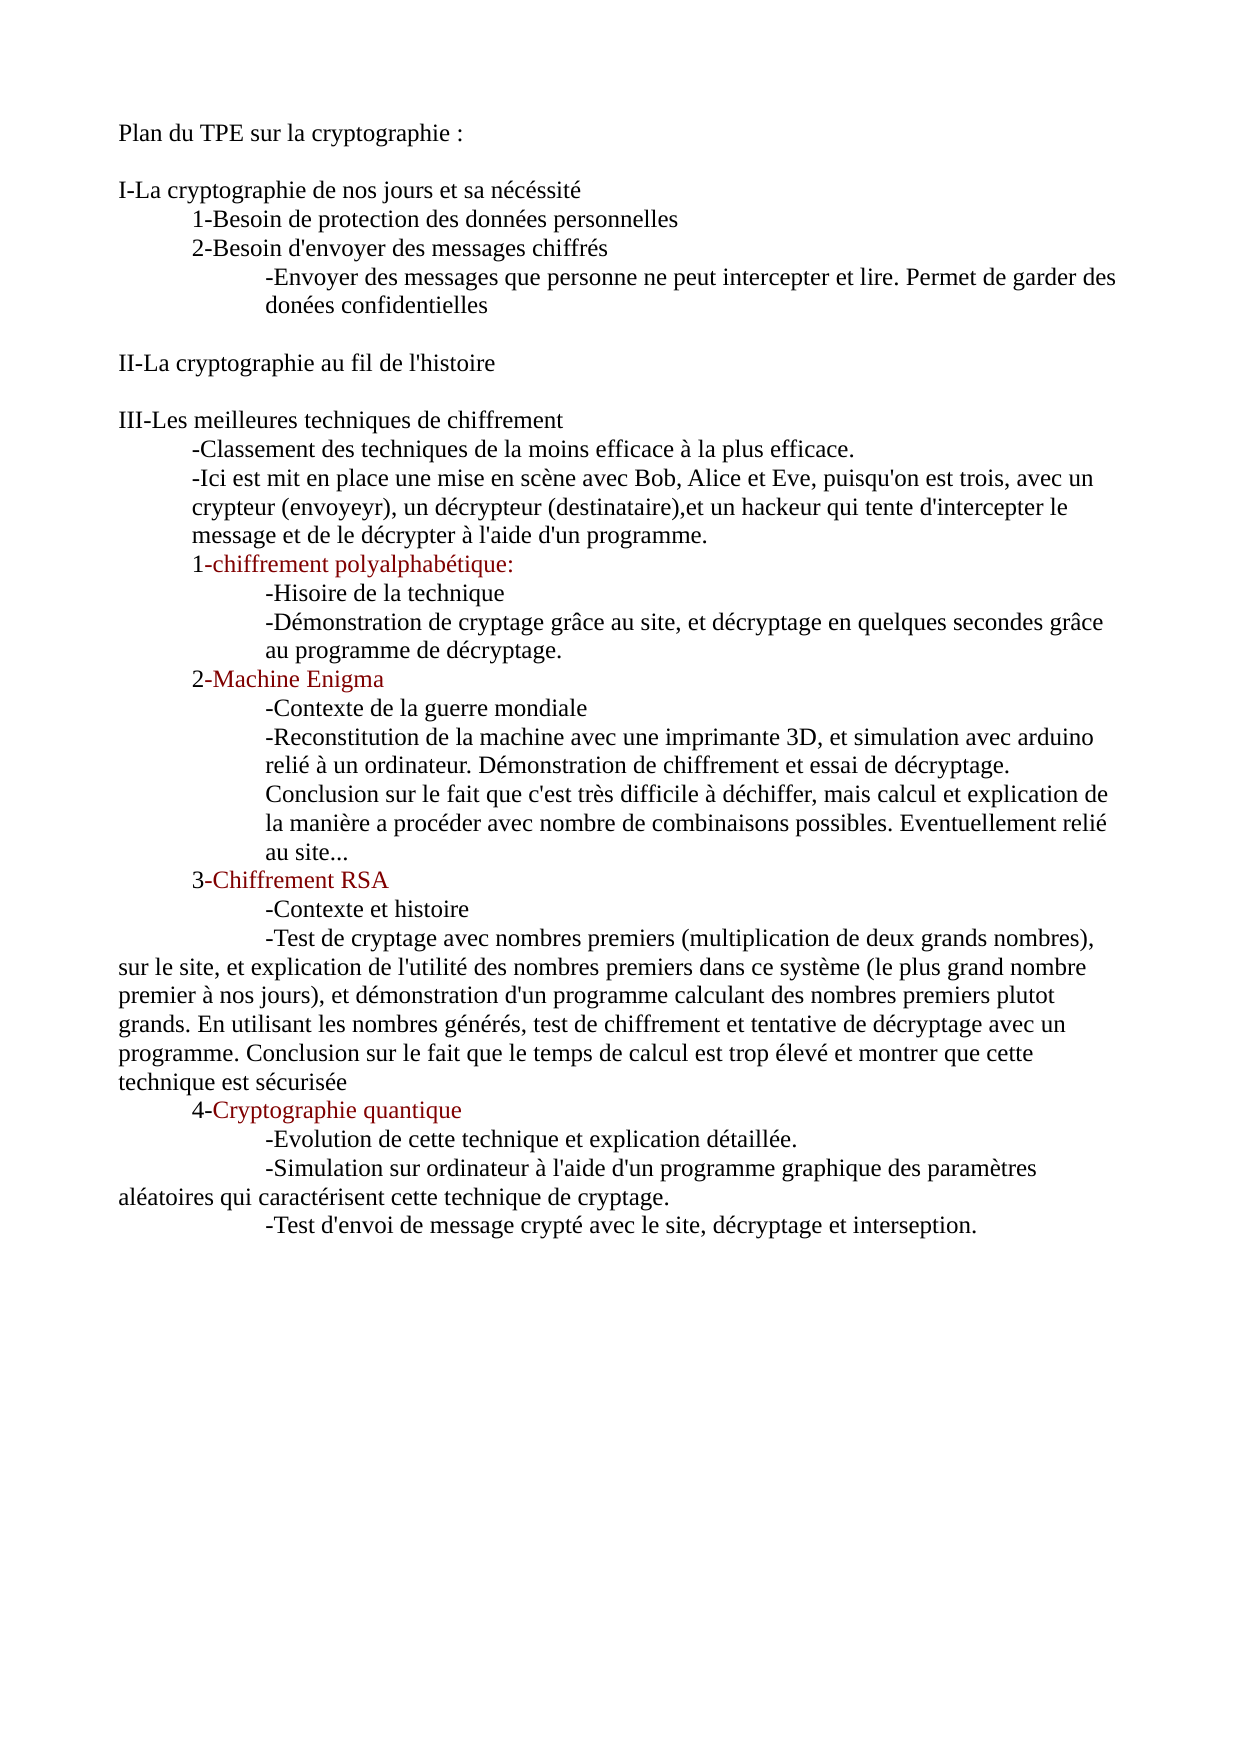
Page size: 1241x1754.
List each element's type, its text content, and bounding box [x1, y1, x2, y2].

text -Envoyer des messages que personne ne peut intercepter et lire. Permet de garder des donées confidentielles [118, 262, 1122, 319]
text -Simulation sur ordinateur à l'aide d'un programme graphique des paramètres aléatoires qui caractérisent cette technique de cryptage. [118, 1153, 1122, 1211]
text 4-Cryptographie quantique [118, 1096, 1122, 1124]
text -Test d'envoi de message crypté avec le site, décryptage et interseption. [118, 1211, 1122, 1239]
text II-La cryptographie au fil de l'histoire [118, 348, 1122, 377]
text -Ici est mit en place une mise en scène avec Bob, Alice et Eve, puisqu'on est trois, avec un crypteur (envoyeyr), un décrypteur (destinataire),et un hackeur qui tente d'intercepter le message et de le décrypter à l'aide d'un programme. [118, 463, 1122, 549]
text -Evolution de cette technique et explication détaillée. [118, 1124, 1122, 1153]
text -Contexte de la guerre mondiale [118, 693, 1122, 722]
text 2-Machine Enigma [118, 664, 1122, 693]
text -Contexte et histoire [118, 894, 1122, 923]
text -Test de cryptage avec nombres premiers (multiplication de deux grands nombres), sur le site, et explication de l'utilité des nombres premiers dans ce système (le plus grand nombre premier à nos jours), et démonstration d'un programme calculant des nombres premiers plutot grands. En utilisant les nombres générés, test de chiffrement et tentative de décryptage avec un programme. Conclusion sur le fait que le temps de calcul est trop élevé et montrer que cette technique est sécurisée [118, 923, 1122, 1096]
text 1-Besoin de protection des données personnelles [118, 204, 1122, 233]
text -Démonstration de cryptage grâce au site, et décryptage en quelques secondes grâce au programme de décryptage. [118, 607, 1122, 664]
text -Hisoire de la technique [118, 578, 1122, 607]
text -Reconstitution de la machine avec une imprimante 3D, et simulation avec arduino relié à un ordinateur. Démonstration de chiffrement et essai de décryptage. Conclusion sur le fait que c'est très difficile à déchiffer, mais calcul et explication de la manière a procéder avec nombre de combinaisons possibles. Eventuellement relié au site... [118, 722, 1122, 866]
text Plan du TPE sur la cryptographie : [118, 118, 1122, 147]
text 1-chiffrement polyalphabétique: [118, 549, 1122, 578]
text III-Les meilleures techniques de chiffrement [118, 406, 1122, 434]
text -Classement des techniques de la moins efficace à la plus efficace. [118, 434, 1122, 463]
text 2-Besoin d'envoyer des messages chiffrés [118, 233, 1122, 262]
text 3-Chiffrement RSA [118, 866, 1122, 894]
text I-La cryptographie de nos jours et sa nécéssité [118, 176, 1122, 204]
